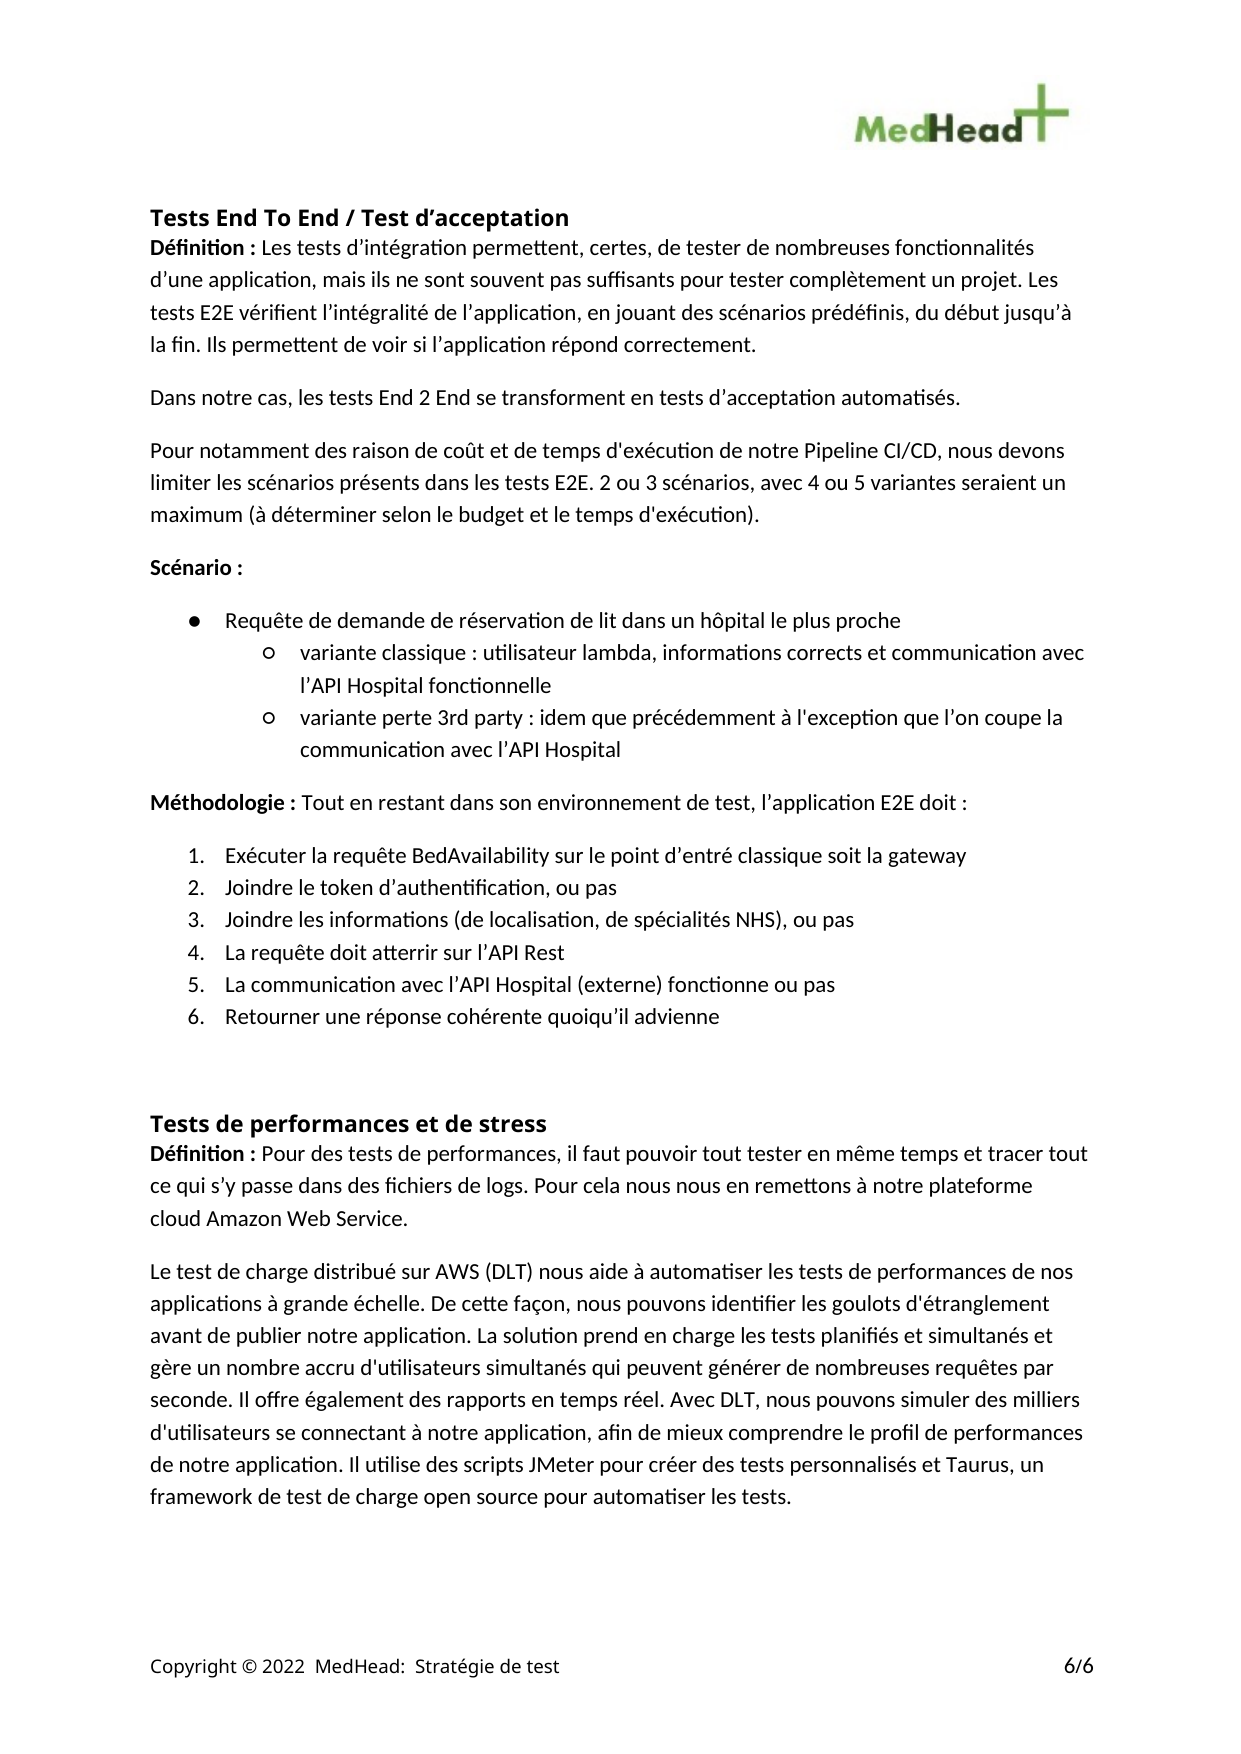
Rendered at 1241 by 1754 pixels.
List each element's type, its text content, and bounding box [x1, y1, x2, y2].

subtitle Tests End To End / Test d’acceptation [150, 202, 1090, 233]
list Joindre le token d’authentification, ou pas [187, 873, 1090, 901]
text Scénario : [150, 553, 1090, 581]
picture [834, 75, 1091, 150]
subtitle Tests de performances et de stress [150, 1108, 1090, 1139]
list Joindre les informations (de localisation, de spécialités NHS), ou pas [187, 906, 1090, 933]
text Pour notamment des raison de coût et de temps d'exécution de notre Pipeline CI/CD, nous devons limiter les scénarios présents dans les tests E2E. 2 ou 3 scénarios, avec 4 ou 5 variantes seraient un maximum (à déterminer selon le budget et le temps d'exécution). [150, 436, 1090, 528]
list variante perte 3rd party : idem que précédemment à l'exception que l’on coupe la communication avec l’API Hospital [262, 703, 1090, 763]
text Définition : Les tests d’intégration permettent, certes, de tester de nombreuses fonctionnalités d’une application, mais ils ne sont souvent pas suffisants pour tester complètement un projet. Les tests E2E vérifient l’intégralité de l’application, en jouant des scénarios prédéfinis, du début jusqu’à la fin. Ils permettent de voir si l’application répond correctement. [150, 233, 1090, 358]
text Le test de charge distribué sur AWS (DLT) nous aide à automatiser les tests de performances de nos applications à grande échelle. De cette façon, nous pouvons identifier les goulots d'étranglement avant de publier notre application. La solution prend en charge les tests planifiés et simultanés et gère un nombre accru d'utilisateurs simultanés qui peuvent générer de nombreuses requêtes par seconde. Il offre également des rapports en temps réel. Avec DLT, nous pouvons simuler des milliers d'utilisateurs se connectant à notre application, afin de mieux comprendre le profil de performances de notre application. Il utilise des scripts JMeter pour créer des tests personnalisés et Taurus, un framework de test de charge open source pour automatiser les tests. [150, 1257, 1090, 1510]
list variante classique : utilisateur lambda, informations corrects et communication avec l’API Hospital fonctionnelle [262, 638, 1090, 699]
list Retourner une réponse cohérente quoiqu’il advienne [187, 1002, 1090, 1030]
text Méthodologie : Tout en restant dans son environnement de test, l’application E2E doit : [150, 788, 1090, 816]
list Requête de demande de réservation de lit dans un hôpital le plus proche [187, 606, 1090, 634]
text Dans notre cas, les tests End 2 End se transforment en tests d’acceptation automatisés. [150, 383, 1090, 411]
list La requête doit atterrir sur l’API Rest [187, 938, 1090, 966]
text Définition : Pour des tests de performances, il faut pouvoir tout tester en même temps et tracer tout ce qui s’y passe dans des fichiers de logs. Pour cela nous nous en remettons à notre plateforme cloud Amazon Web Service. [150, 1139, 1090, 1232]
list La communication avec l’API Hospital (externe) fonctionne ou pas [187, 970, 1090, 998]
list Exécuter la requête BedAvailability sur le point d’entré classique soit la gateway [187, 841, 1090, 869]
